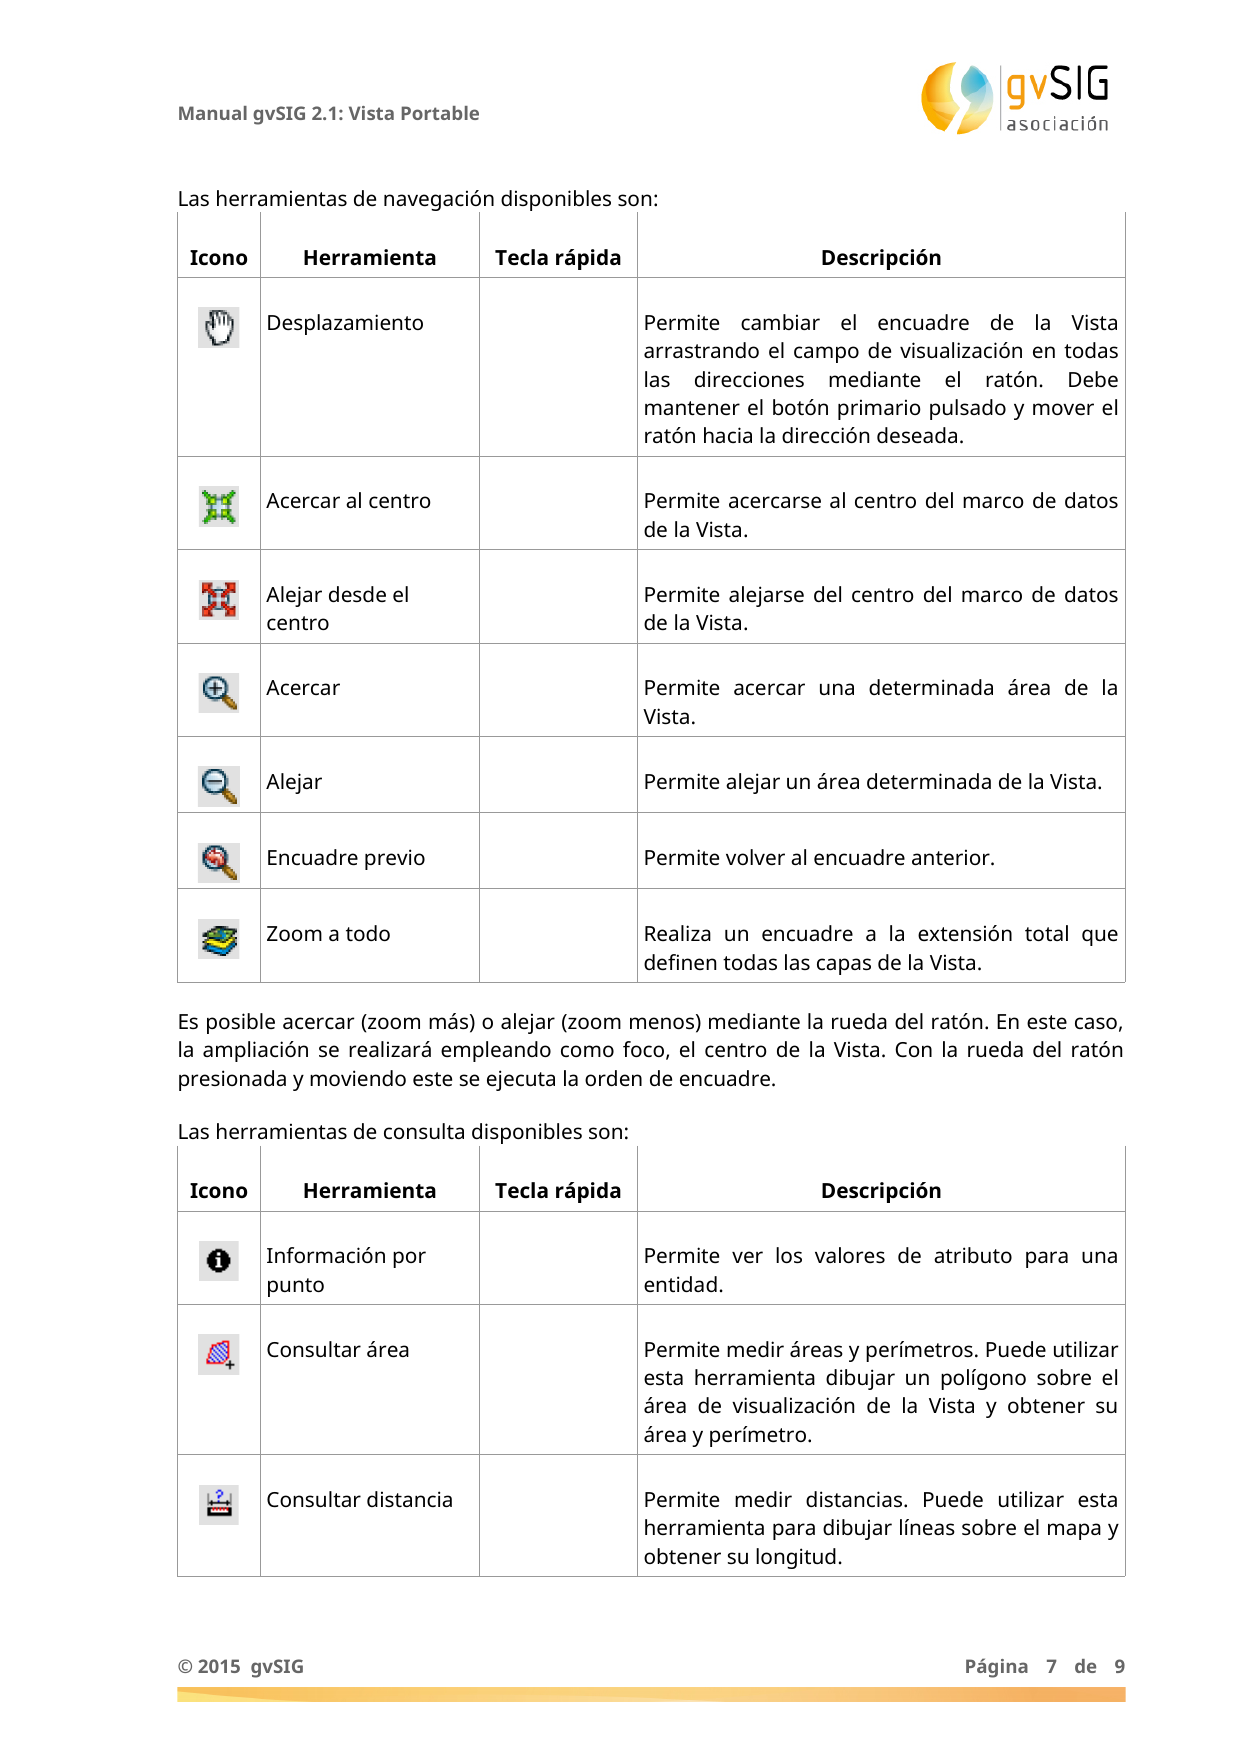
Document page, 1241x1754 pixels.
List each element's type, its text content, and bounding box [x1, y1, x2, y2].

picture [177, 1687, 1126, 1702]
table_cell [178, 550, 260, 643]
table_cell [178, 737, 260, 812]
table_cell [178, 278, 260, 456]
table_cell Permite acercar una determinada área de la Vista. [638, 644, 1125, 736]
table_cell [178, 813, 260, 888]
table_cell [480, 550, 637, 643]
table_cell Permite medir distancias. Puede utilizar esta herramienta para dibujar líneas sobre el mapa y obtener su longitud. [638, 1455, 1125, 1576]
table_cell Alejar desde el centro [261, 550, 479, 643]
table_cell [480, 889, 637, 982]
table_cell Alejar [261, 737, 479, 812]
table_cell [178, 1212, 260, 1304]
picture [198, 580, 239, 620]
table_cell [480, 1455, 637, 1576]
table_cell Acercar [261, 644, 479, 736]
table_header Descripción [638, 212, 1125, 277]
text Es posible acercar (zoom más) o alejar (zoom menos) mediante la rueda del ratón. En este caso, la ampliación se realizará empleando como foco, el centro de la Vista. Con la rueda del ratón presionada y moviendo este se ejecuta la orden de encuadre. [177, 1007, 1125, 1092]
table_cell [178, 457, 260, 549]
table_cell [178, 889, 260, 982]
table_cell Permite medir áreas y perímetros. Puede utilizar esta herramienta dibujar un polígono sobre el área de visualización de la Vista y obtener su área y perímetro. [638, 1305, 1125, 1454]
picture [198, 919, 240, 959]
table_cell [178, 1455, 260, 1576]
picture [199, 1485, 239, 1525]
table_cell Permite volver al encuadre anterior. [638, 813, 1125, 888]
table_cell [178, 1305, 260, 1454]
picture [197, 843, 240, 883]
picture [199, 1241, 239, 1281]
picture [197, 766, 240, 807]
text Las herramientas de navegación disponibles son: [177, 184, 1125, 212]
table_header Tecla rápida [480, 212, 637, 277]
table_cell Permite alejar un área determinada de la Vista. [638, 737, 1125, 812]
table_header Herramienta [261, 1146, 479, 1211]
picture [198, 486, 239, 527]
table_cell Realiza un encuadre a la extensión total que definen todas las capas de la Vista. [638, 889, 1125, 982]
table_cell Zoom a todo [261, 889, 479, 982]
table_header Icono [178, 212, 260, 277]
picture [198, 673, 240, 713]
table_cell Información por punto [261, 1212, 479, 1304]
table_cell [480, 1212, 637, 1304]
table_cell Permite cambiar el encuadre de la Vista arrastrando el campo de visualización en todas las direcciones mediante el ratón. Debe mantener el botón primario pulsado y mover el ratón hacia la dirección deseada. [638, 278, 1125, 456]
table_cell [480, 457, 637, 549]
table_cell Acercar al centro [261, 457, 479, 549]
table_header Descripción [638, 1146, 1125, 1211]
table_cell Permite alejarse del centro del marco de datos de la Vista. [638, 550, 1125, 643]
table_cell Encuadre previo [261, 813, 479, 888]
table_cell [480, 1305, 637, 1454]
table_cell [480, 737, 637, 812]
table_cell [178, 644, 260, 736]
table_cell Permite ver los valores de atributo para una entidad. [638, 1212, 1125, 1304]
table_cell Permite acercarse al centro del marco de datos de la Vista. [638, 457, 1125, 549]
table_cell [480, 813, 637, 888]
table_header Icono [178, 1146, 260, 1211]
table_cell [480, 278, 637, 456]
table_header Herramienta [261, 212, 479, 277]
picture [198, 307, 240, 348]
picture [902, 47, 1122, 148]
table_header Tecla rápida [480, 1146, 637, 1211]
table_cell Consultar área [261, 1305, 479, 1454]
table_cell Desplazamiento [261, 278, 479, 456]
table_cell [480, 644, 637, 736]
table_cell Consultar distancia [261, 1455, 479, 1576]
text Las herramientas de consulta disponibles son: [177, 1117, 1125, 1146]
picture [198, 1334, 240, 1375]
